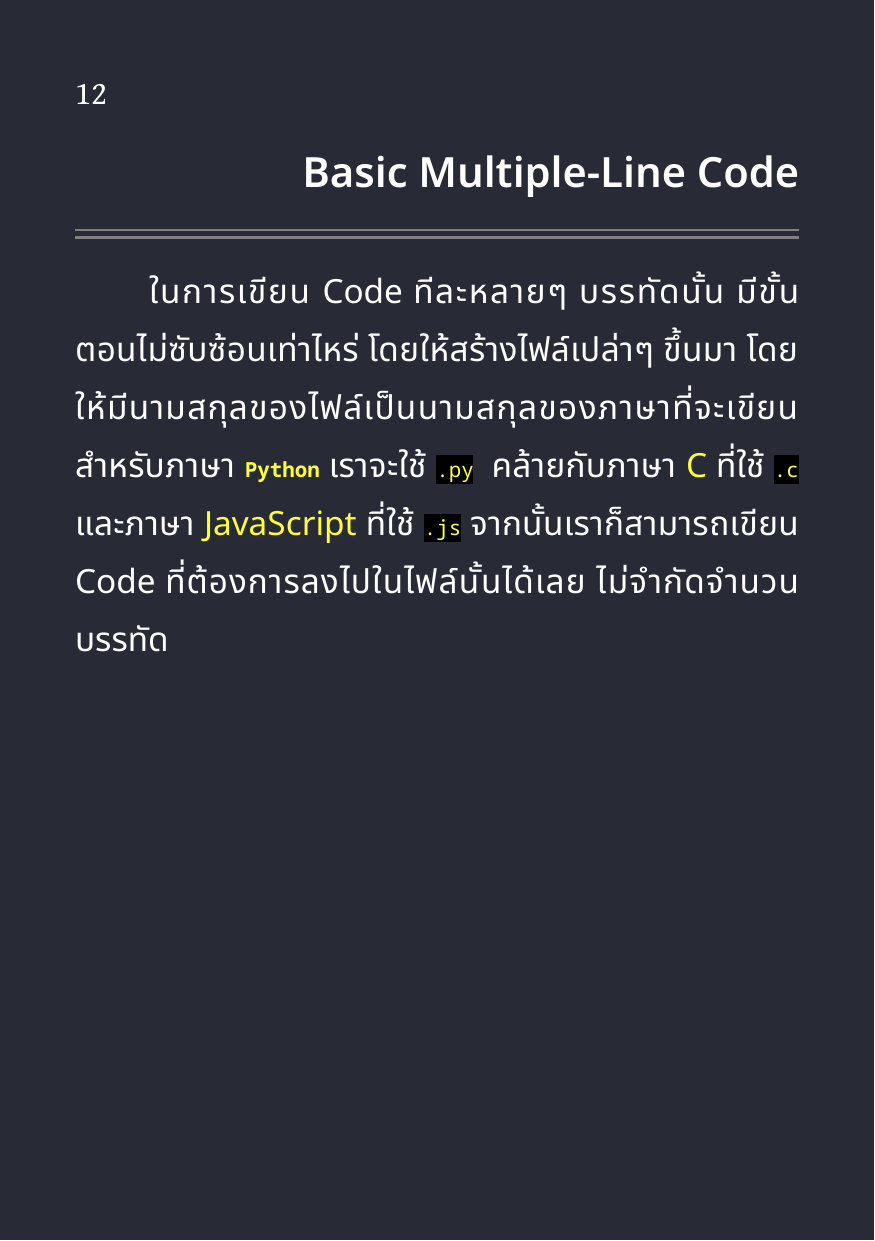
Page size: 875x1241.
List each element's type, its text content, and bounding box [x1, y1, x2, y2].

text ในการเขียน Code ทีละหลายๆ บรรทัดนั้น มีขั้นตอนไม่ซับซ้อนเท่าไหร่ โดยให้สร้างไฟล์เปล่าๆ ขึ้นมา โดยให้มีนามสกุลของไฟล์เป็นนามสกุลของภาษาที่จะเขียน สำหรับภาษา Python เราจะใช้ .py คล้ายกับภาษา C ที่ใช้ .c และภาษา JavaScript ที่ใช้ .js จากนั้นเราก็สามารถเขียน Code ที่ต้องการลงไปในไฟล์นั้นได้เลย ไม่จำกัดจำนวนบรรทัด [75, 268, 799, 667]
subtitle Basic Multiple-Line Code [134, 143, 799, 200]
